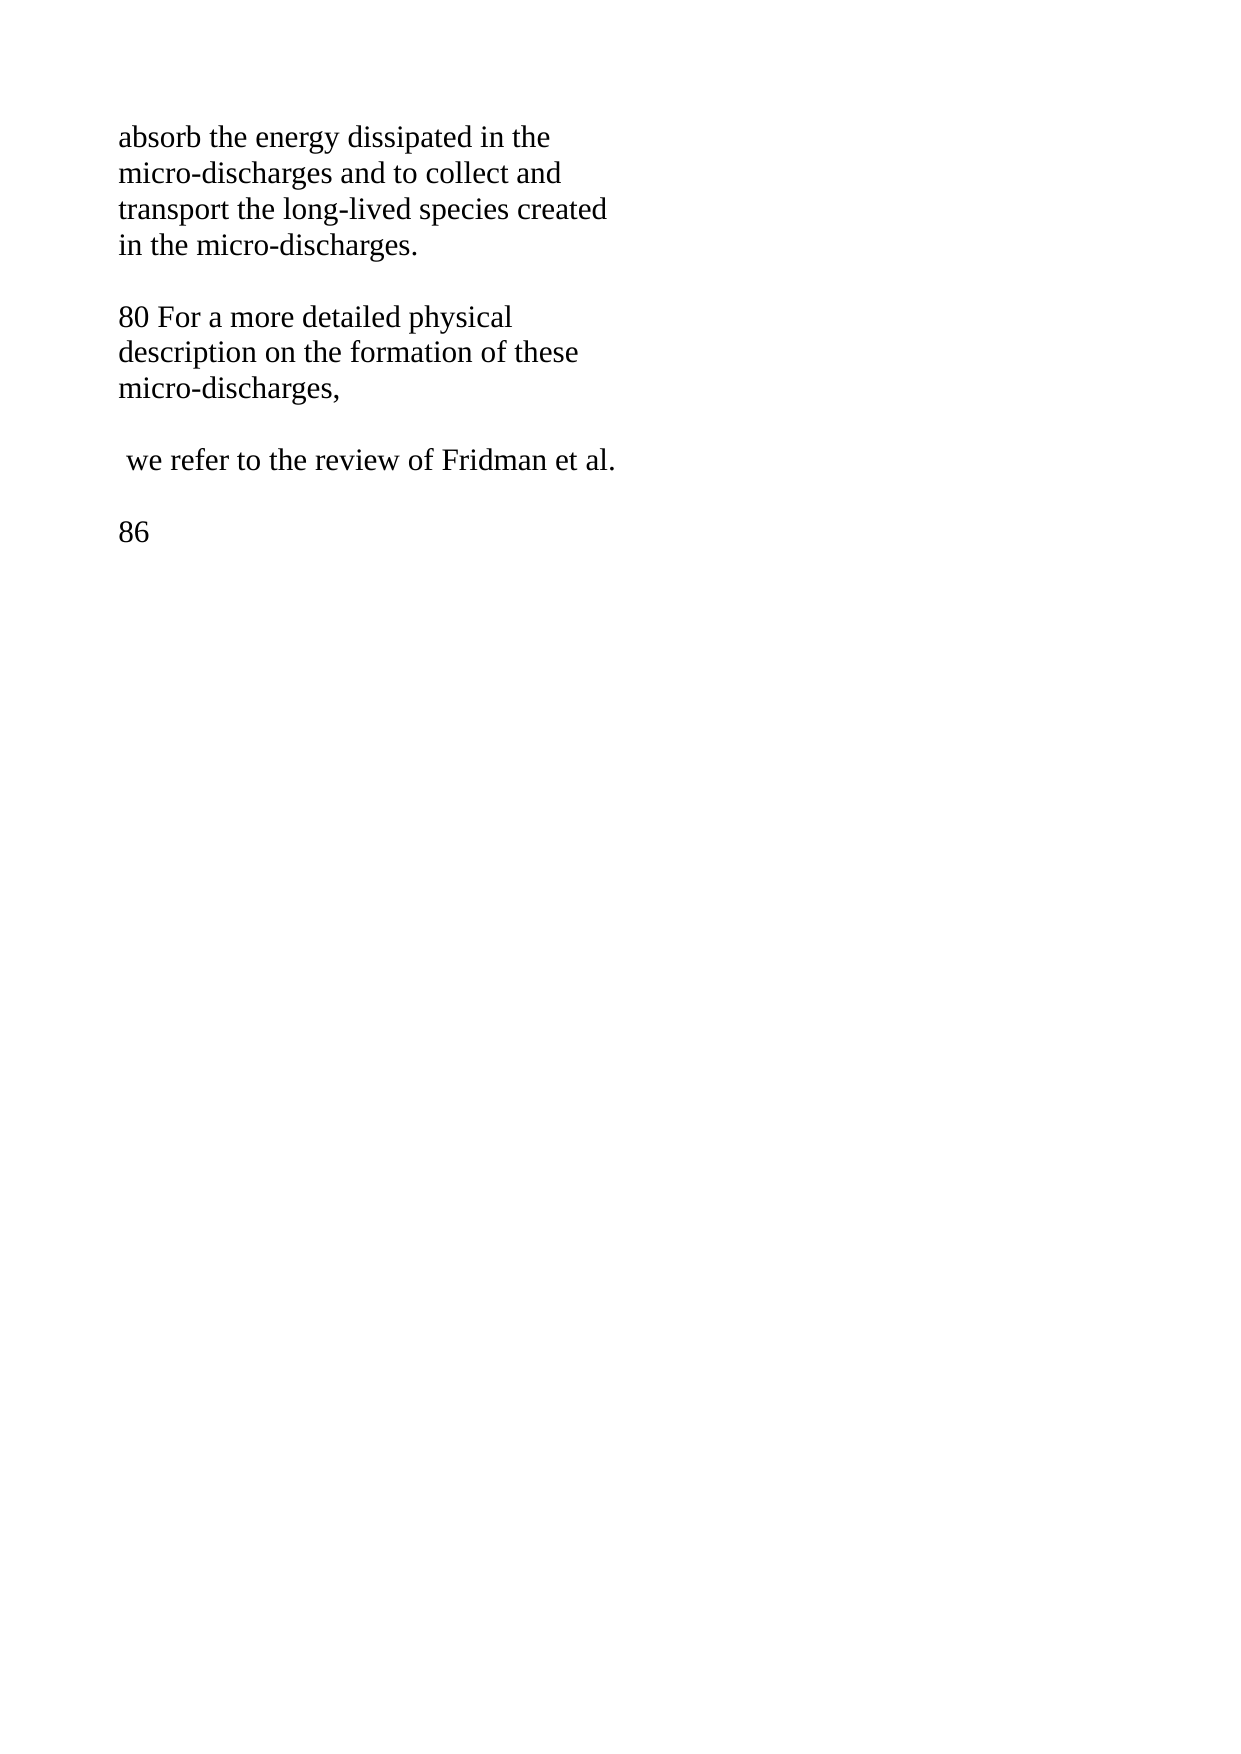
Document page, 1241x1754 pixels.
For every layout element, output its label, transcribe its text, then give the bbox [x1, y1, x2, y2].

text 86 [118, 513, 620, 549]
text absorb the energy dissipated in the micro-discharges and to collect and transport the long-lived species created in the micro-discharges. [118, 118, 620, 262]
text we refer to the review of Fridman et al. [118, 442, 620, 477]
text 80 For a more detailed physical description on the formation of these micro-discharges, [118, 298, 620, 406]
